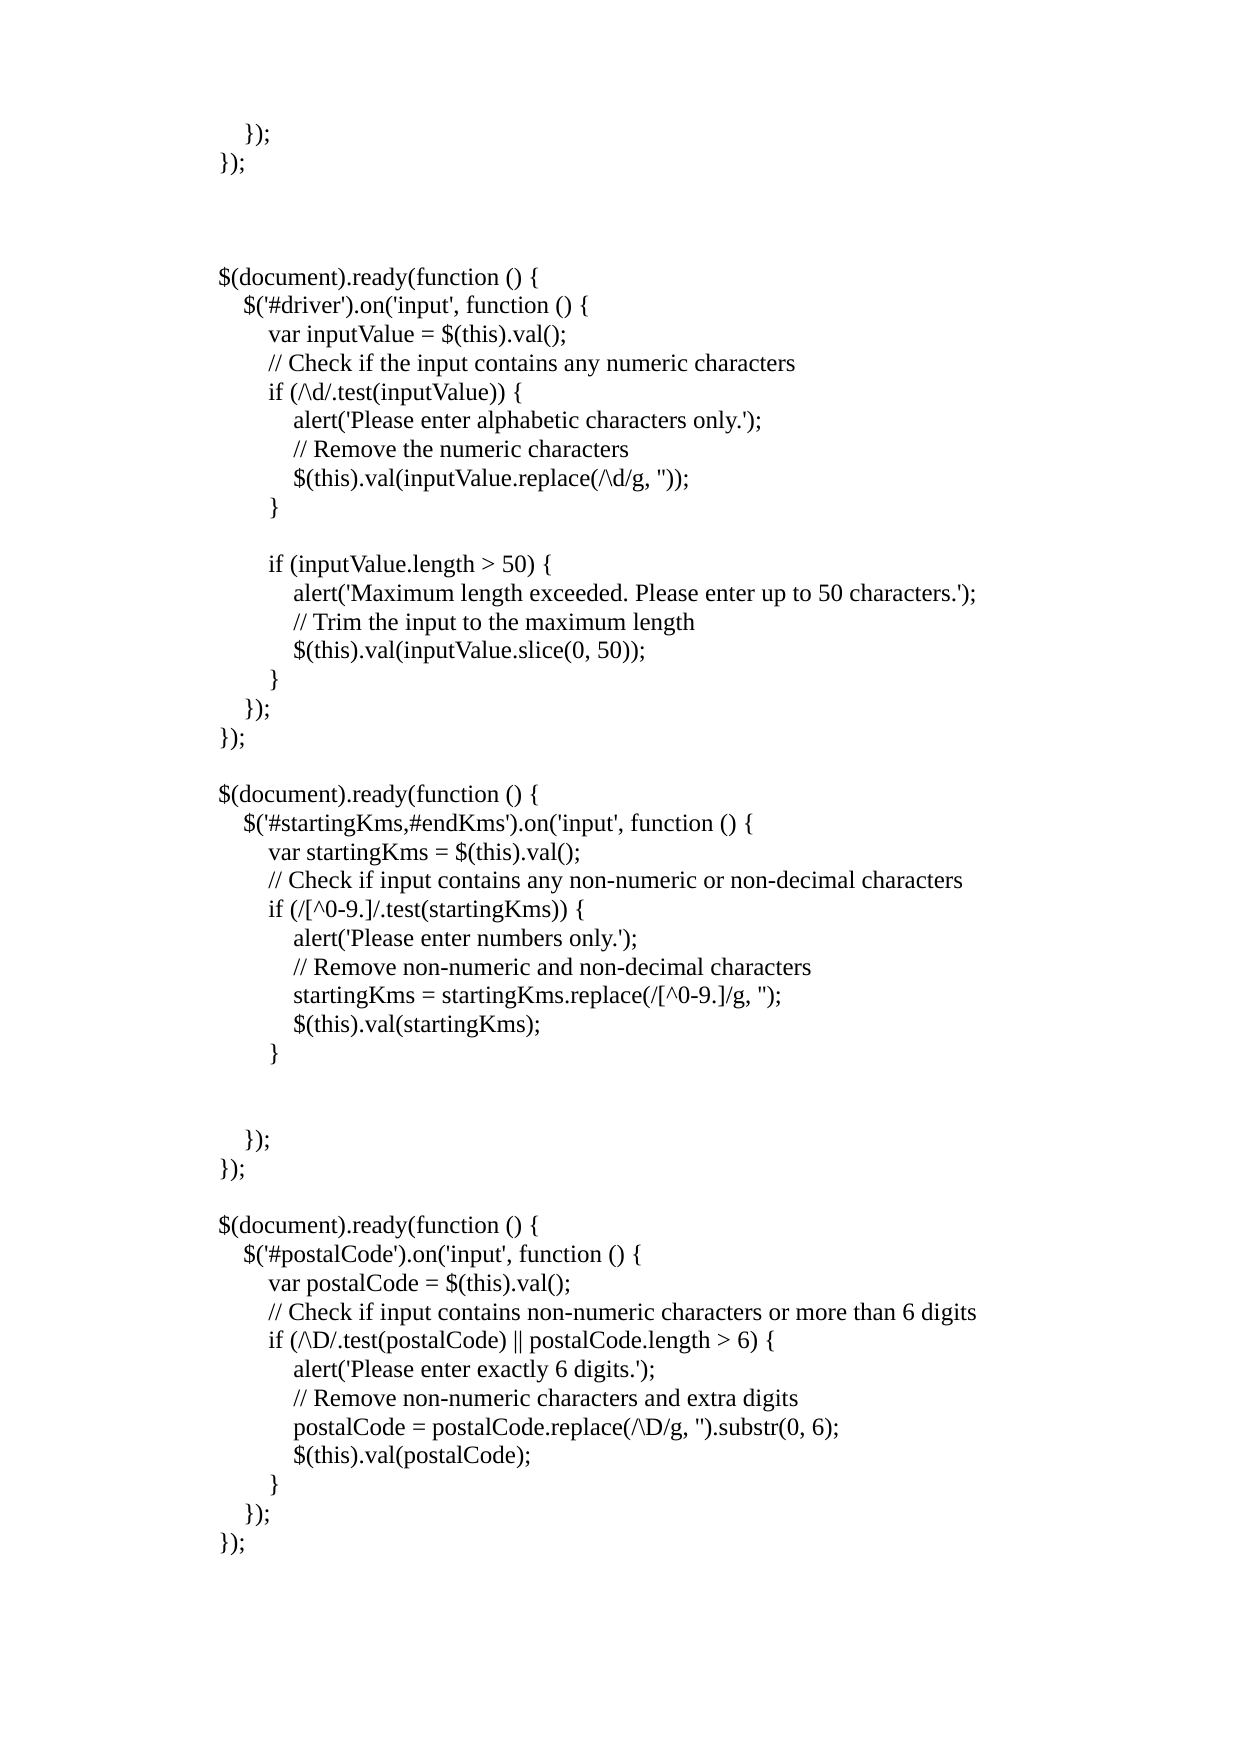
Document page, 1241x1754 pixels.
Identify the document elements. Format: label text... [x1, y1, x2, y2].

text $(this).val(inputValue.slice(0, 50)); [118, 636, 1122, 664]
text $('#driver').on('input', function () { [118, 291, 1122, 319]
text if (/[^0-9.]/.test(startingKms)) { [118, 894, 1122, 923]
text $(this).val(postalCode); [118, 1441, 1122, 1469]
text alert('Please enter alphabetic characters only.'); [118, 406, 1122, 434]
text } [118, 664, 1122, 693]
text alert('Please enter numbers only.'); [118, 923, 1122, 952]
text $(this).val(startingKms); [118, 1009, 1122, 1038]
text }); [118, 1498, 1122, 1527]
text $(document).ready(function () { [118, 1211, 1122, 1239]
text // Check if input contains non-numeric characters or more than 6 digits [118, 1297, 1122, 1326]
text // Check if the input contains any numeric characters [118, 348, 1122, 377]
text alert('Maximum length exceeded. Please enter up to 50 characters.'); [118, 578, 1122, 607]
text $('#postalCode').on('input', function () { [118, 1239, 1122, 1268]
text }); [118, 693, 1122, 722]
text if (/\d/.test(inputValue)) { [118, 377, 1122, 406]
text } [118, 1469, 1122, 1498]
text }); [118, 1527, 1122, 1556]
text $(document).ready(function () { [118, 262, 1122, 291]
text } [118, 1038, 1122, 1067]
text $(this).val(inputValue.replace(/\d/g, '')); [118, 463, 1122, 492]
text }); [118, 722, 1122, 751]
text }); [118, 1124, 1122, 1153]
text postalCode = postalCode.replace(/\D/g, '').substr(0, 6); [118, 1412, 1122, 1441]
text }); [118, 118, 1122, 147]
text }); [118, 1153, 1122, 1182]
text if (/\D/.test(postalCode) || postalCode.length > 6) { [118, 1326, 1122, 1354]
text // Check if input contains any non-numeric or non-decimal characters [118, 866, 1122, 894]
text // Remove non-numeric and non-decimal characters [118, 952, 1122, 981]
text // Trim the input to the maximum length [118, 607, 1122, 636]
text $('#startingKms,#endKms').on('input', function () { [118, 808, 1122, 837]
text $(document).ready(function () { [118, 779, 1122, 808]
text var postalCode = $(this).val(); [118, 1268, 1122, 1297]
text alert('Please enter exactly 6 digits.'); [118, 1354, 1122, 1383]
text // Remove the numeric characters [118, 434, 1122, 463]
text // Remove non-numeric characters and extra digits [118, 1383, 1122, 1412]
text var inputValue = $(this).val(); [118, 319, 1122, 348]
text if (inputValue.length > 50) { [118, 549, 1122, 578]
text startingKms = startingKms.replace(/[^0-9.]/g, ''); [118, 981, 1122, 1009]
text } [118, 492, 1122, 521]
text var startingKms = $(this).val(); [118, 837, 1122, 866]
text }); [118, 147, 1122, 176]
